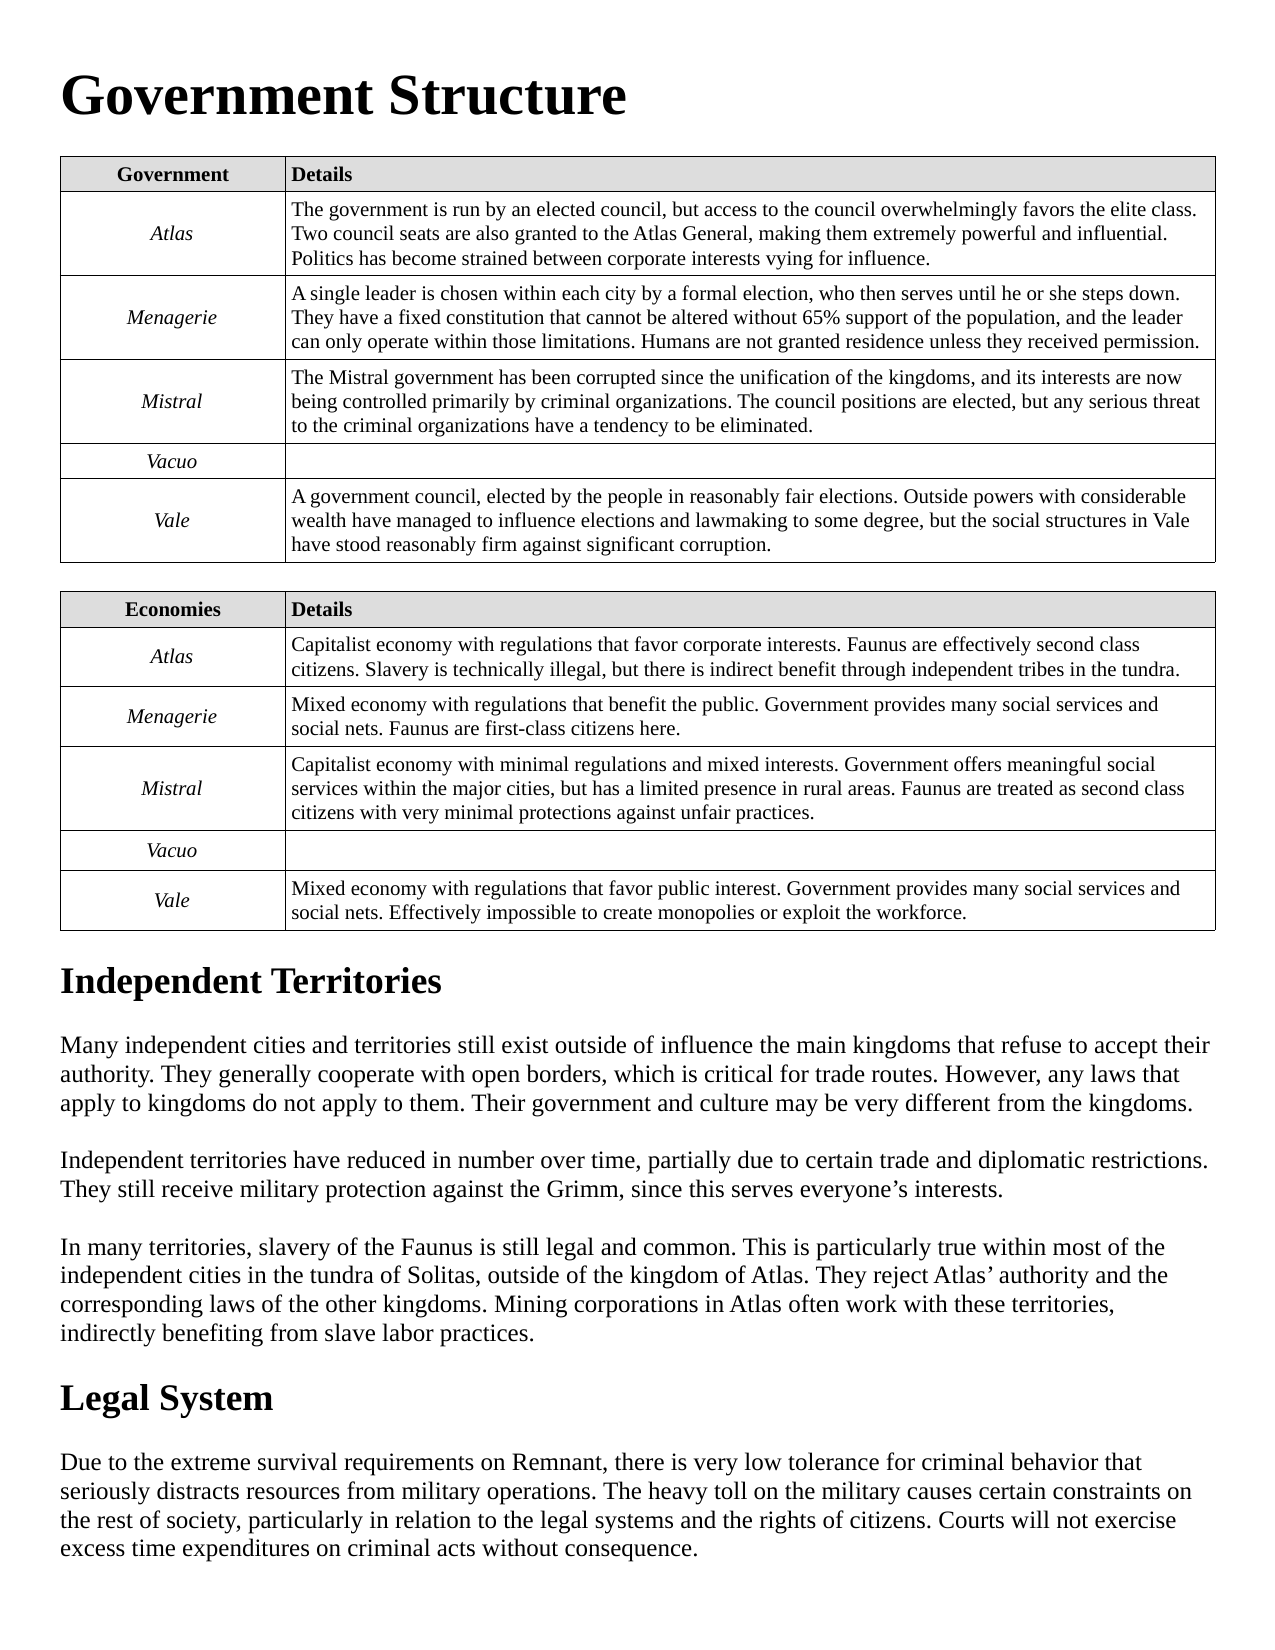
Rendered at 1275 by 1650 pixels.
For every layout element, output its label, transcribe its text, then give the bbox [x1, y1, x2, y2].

table_cell Vacuo [61, 444, 285, 478]
table_cell The government is run by an elected council, but access to the council overwhelmingly favors the elite class. Two council seats are also granted to the Atlas General, making them extremely powerful and influential. Politics has become strained between corporate interests vying for influence. [286, 192, 1215, 275]
table_cell Atlas [61, 192, 285, 275]
table_cell Capitalist economy with minimal regulations and mixed interests. Government offers meaningful social services within the major cities, but has a limited presence in rural areas. Faunus are treated as second class citizens with very minimal protections against unfair practices. [286, 747, 1215, 830]
text Many independent cities and territories still exist outside of influence the main kingdoms that refuse to accept their authority. They generally cooperate with open borders, which is critical for trade routes. However, any laws that apply to kingdoms do not apply to them. Their government and culture may be very different from the kingdoms. [60, 1030, 1215, 1117]
subtitle Government Structure [60, 60, 1215, 127]
table_cell Mixed economy with regulations that favor public interest. Government provides many social services and social nets. Effectively impossible to create monopolies or exploit the workforce. [286, 871, 1215, 930]
table_cell Menagerie [61, 276, 285, 359]
table_header Government [61, 157, 285, 191]
table_cell Vale [61, 871, 285, 930]
table_cell Atlas [61, 628, 285, 686]
subtitle Legal System [60, 1375, 1215, 1418]
text Due to the extreme survival requirements on Remnant, there is very low tolerance for criminal behavior that seriously distracts resources from military operations. The heavy toll on the military causes certain constraints on the rest of society, particularly in relation to the legal systems and the rights of citizens. Courts will not exercise excess time expenditures on criminal acts without consequence. [60, 1447, 1215, 1562]
table_cell [286, 444, 1215, 478]
table_header Details [286, 592, 1215, 627]
table_cell A government council, elected by the people in reasonably fair elections. Outside powers with considerable wealth have managed to influence elections and lawmaking to some degree, but the social structures in Vale have stood reasonably firm against significant corruption. [286, 479, 1215, 562]
table_cell Capitalist economy with regulations that favor corporate interests. Faunus are effectively second class citizens. Slavery is technically illegal, but there is indirect benefit through independent tribes in the tundra. [286, 628, 1215, 686]
table_cell [286, 831, 1215, 870]
table_cell A single leader is chosen within each city by a formal election, who then serves until he or she steps down. They have a fixed constitution that cannot be altered without 65% support of the population, and the leader can only operate within those limitations. Humans are not granted residence unless they received permission. [286, 276, 1215, 359]
table_cell Mistral [61, 747, 285, 830]
table_header Details [286, 157, 1215, 191]
table_cell Menagerie [61, 687, 285, 746]
subtitle Independent Territories [60, 958, 1215, 1002]
table_header Economies [61, 592, 285, 627]
text Independent territories have reduced in number over time, partially due to certain trade and diplomatic restrictions. They still receive military protection against the Grimm, since this serves everyone’s interests. [60, 1145, 1215, 1203]
table_cell Mistral [61, 360, 285, 443]
table_cell Vale [61, 479, 285, 562]
table_cell The Mistral government has been corrupted since the unification of the kingdoms, and its interests are now being controlled primarily by criminal organizations. The council positions are elected, but any serious threat to the criminal organizations have a tendency to be eliminated. [286, 360, 1215, 443]
table_cell Vacuo [61, 831, 285, 870]
text In many territories, slavery of the Faunus is still legal and common. This is particularly true within most of the independent cities in the tundra of Solitas, outside of the kingdom of Atlas. They reject Atlas’ authority and the corresponding laws of the other kingdoms. Mining corporations in Atlas often work with these territories, indirectly benefiting from slave labor practices. [60, 1232, 1215, 1347]
table_cell Mixed economy with regulations that benefit the public. Government provides many social services and social nets. Faunus are first-class citizens here. [286, 687, 1215, 746]
